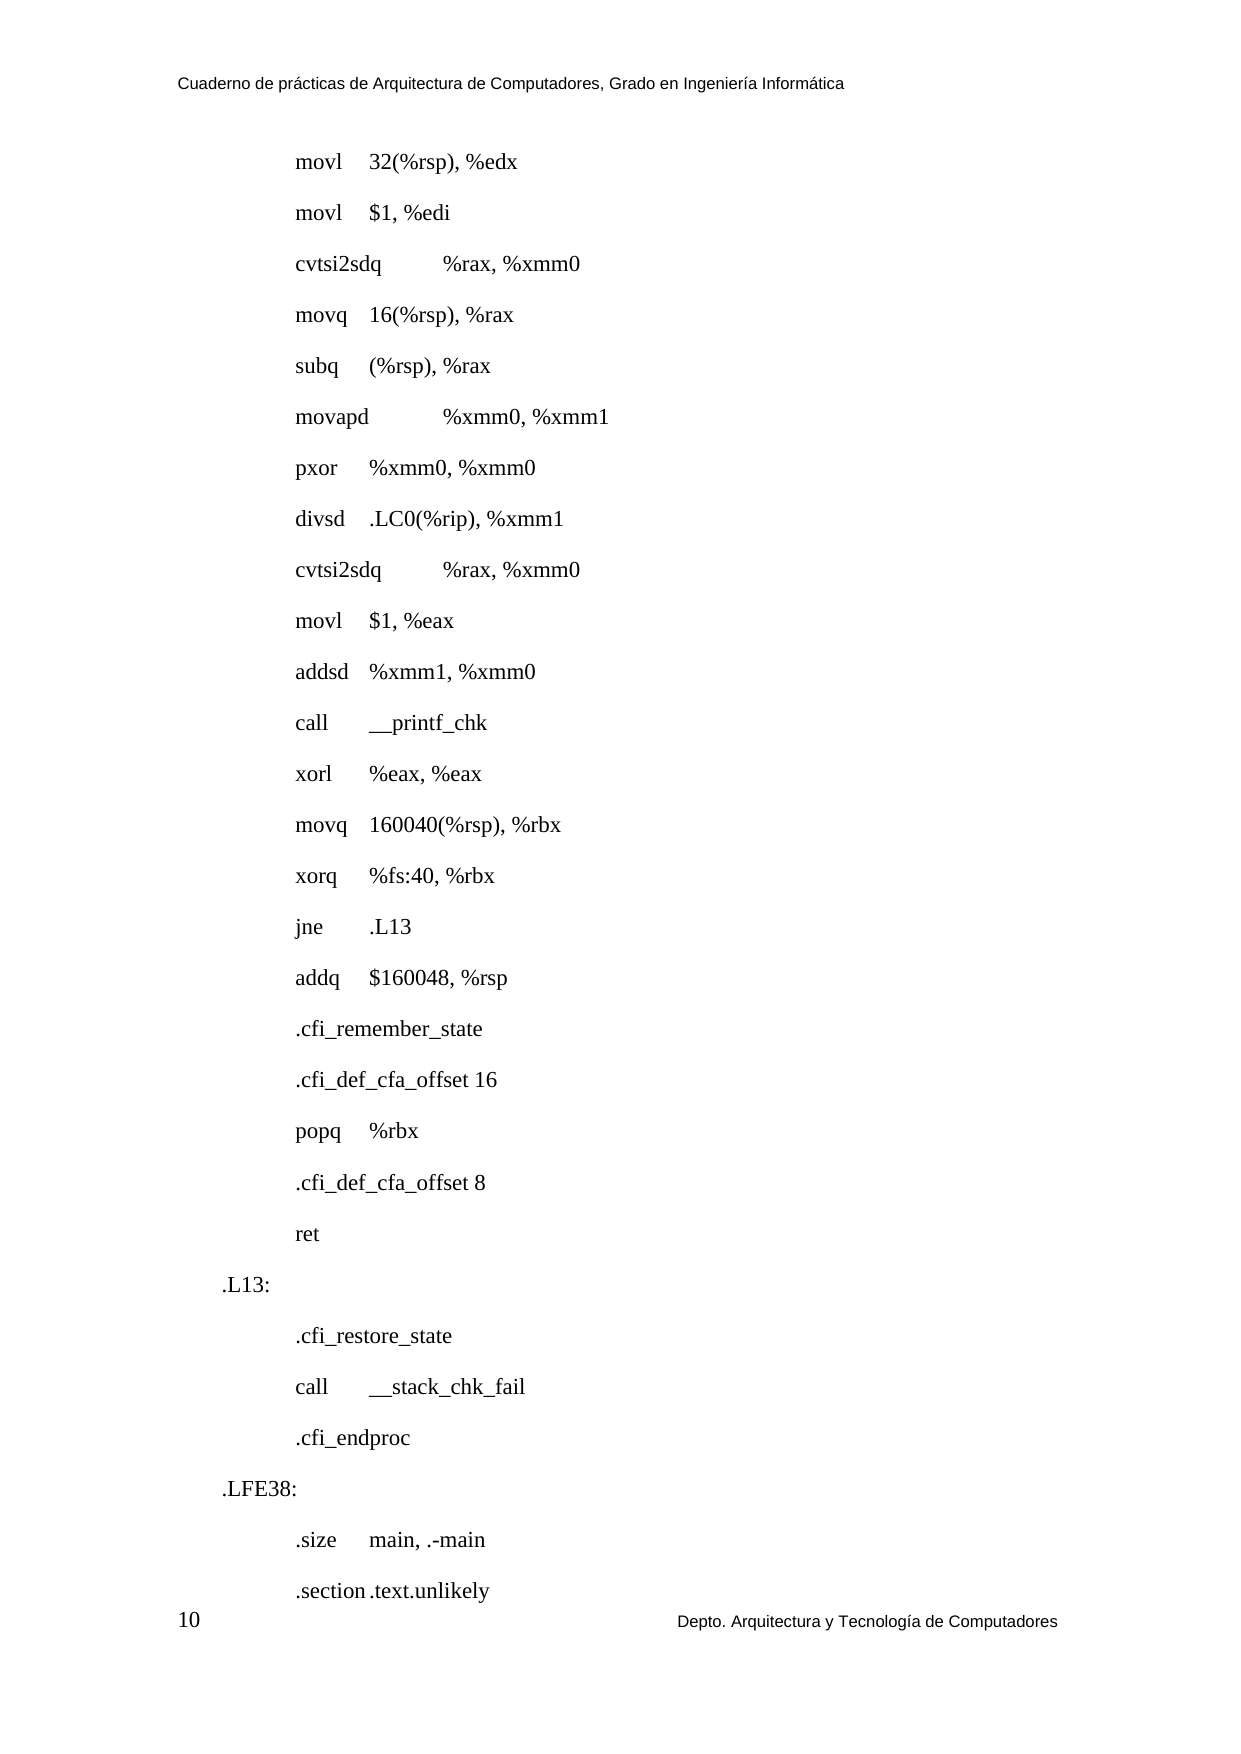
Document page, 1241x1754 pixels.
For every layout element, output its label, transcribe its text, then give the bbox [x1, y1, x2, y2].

list ret [221, 1219, 1063, 1246]
list cvtsi2sdq %rax, %xmm0 [221, 250, 1063, 276]
list movq 16(%rsp), %rax [221, 301, 1063, 327]
list movl $1, %eax [221, 607, 1063, 633]
list .cfi_remember_state [221, 1015, 1063, 1042]
list pxor %xmm0, %xmm0 [221, 454, 1063, 480]
list .L13: [221, 1271, 1063, 1297]
list movl $1, %edi [221, 199, 1063, 225]
list divsd .LC0(%rip), %xmm1 [221, 505, 1063, 531]
list .cfi_restore_state [221, 1322, 1063, 1348]
list xorq %fs:40, %rbx [221, 862, 1063, 889]
list cvtsi2sdq %rax, %xmm0 [221, 556, 1063, 582]
list .cfi_def_cfa_offset 8 [221, 1168, 1063, 1195]
list subq (%rsp), %rax [221, 352, 1063, 378]
list call __printf_chk [221, 709, 1063, 736]
list movq 160040(%rsp), %rbx [221, 811, 1063, 838]
list call __stack_chk_fail [221, 1373, 1063, 1399]
list .LFE38: [221, 1475, 1063, 1501]
list xorl %eax, %eax [221, 760, 1063, 787]
list .cfi_endproc [221, 1424, 1063, 1450]
list addq $160048, %rsp [221, 964, 1063, 991]
list movl 32(%rsp), %edx [221, 148, 1063, 174]
list popq %rbx [221, 1117, 1063, 1144]
list jne .L13 [221, 913, 1063, 940]
list addsd %xmm1, %xmm0 [221, 658, 1063, 684]
list .size main, .-main [221, 1526, 1063, 1552]
list .cfi_def_cfa_offset 16 [221, 1066, 1063, 1093]
list movapd %xmm0, %xmm1 [221, 403, 1063, 429]
list .section .text.unlikely [221, 1577, 1063, 1603]
